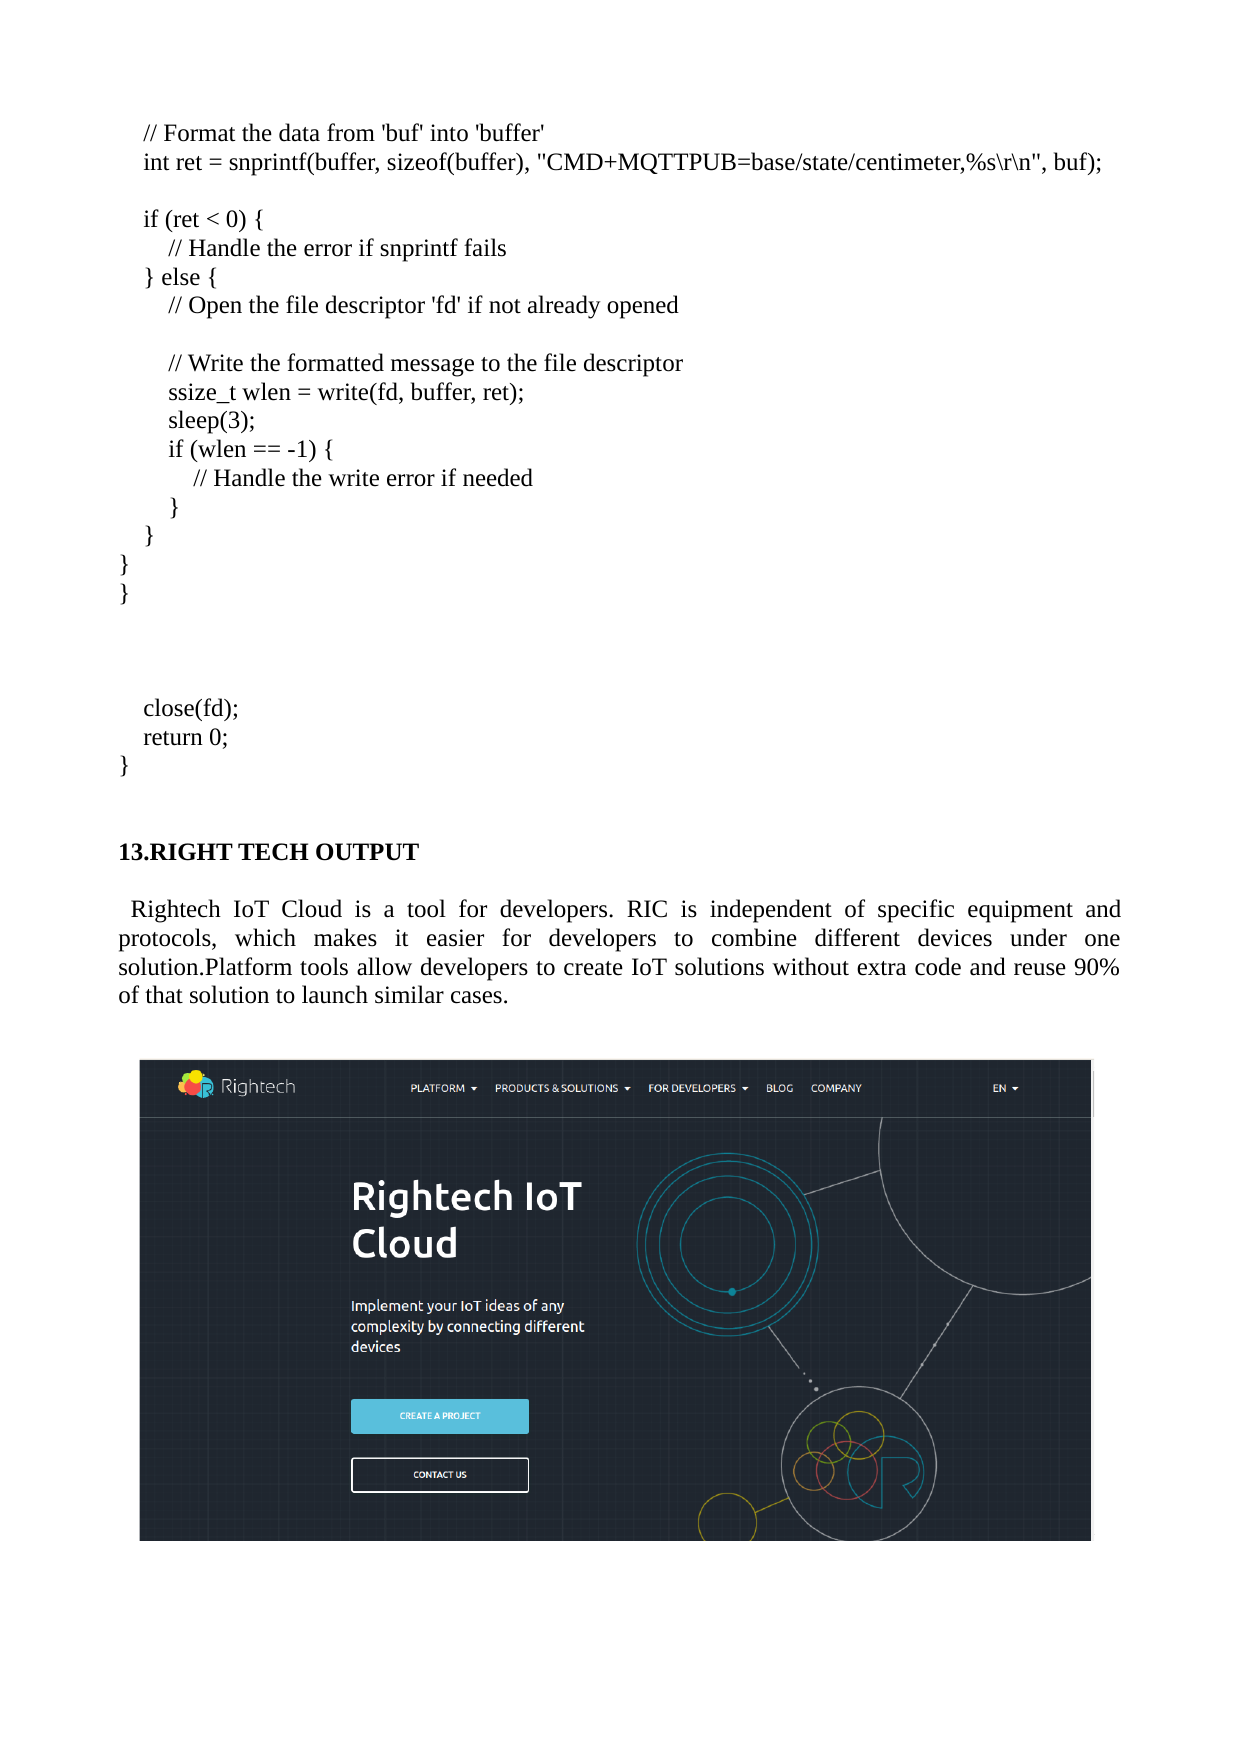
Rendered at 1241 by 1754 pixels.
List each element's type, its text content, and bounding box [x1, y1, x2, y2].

text close(fd); [118, 693, 1122, 722]
text // Open the file descriptor 'fd' if not already opened [118, 291, 1122, 319]
text if (ret < 0) { [118, 204, 1122, 233]
text // Format the data from 'buf' into 'buffer' [118, 118, 1122, 147]
text int ret = snprintf(buffer, sizeof(buffer), "CMD+MQTTPUB=base/state/centimeter,%s\r\n", buf); [118, 147, 1122, 176]
text } [118, 578, 1122, 607]
text } [118, 549, 1122, 578]
text ssize_t wlen = write(fd, buffer, ret); [118, 377, 1122, 406]
text } [118, 751, 1122, 779]
text } else { [118, 262, 1122, 291]
text if (wlen == -1) { [118, 434, 1122, 463]
text } [118, 521, 1122, 549]
text // Handle the error if snprintf fails [118, 233, 1122, 262]
text // Write the formatted message to the file descriptor [118, 348, 1122, 377]
text Rightech IoT Cloud is a tool for developers. RIC is independent of specific equipment and protocols, which makes it easier for developers to combine different devices under one solution.Platform tools allow developers to create IoT solutions without extra code and reuse 90% of that solution to launch similar cases. [118, 894, 1122, 1009]
text return 0; [118, 722, 1122, 751]
picture [139, 1058, 1095, 1541]
text sleep(3); [118, 406, 1122, 434]
text } [118, 492, 1122, 521]
text 13.RIGHT TECH OUTPUT [118, 837, 1122, 866]
text // Handle the write error if needed [118, 463, 1122, 492]
